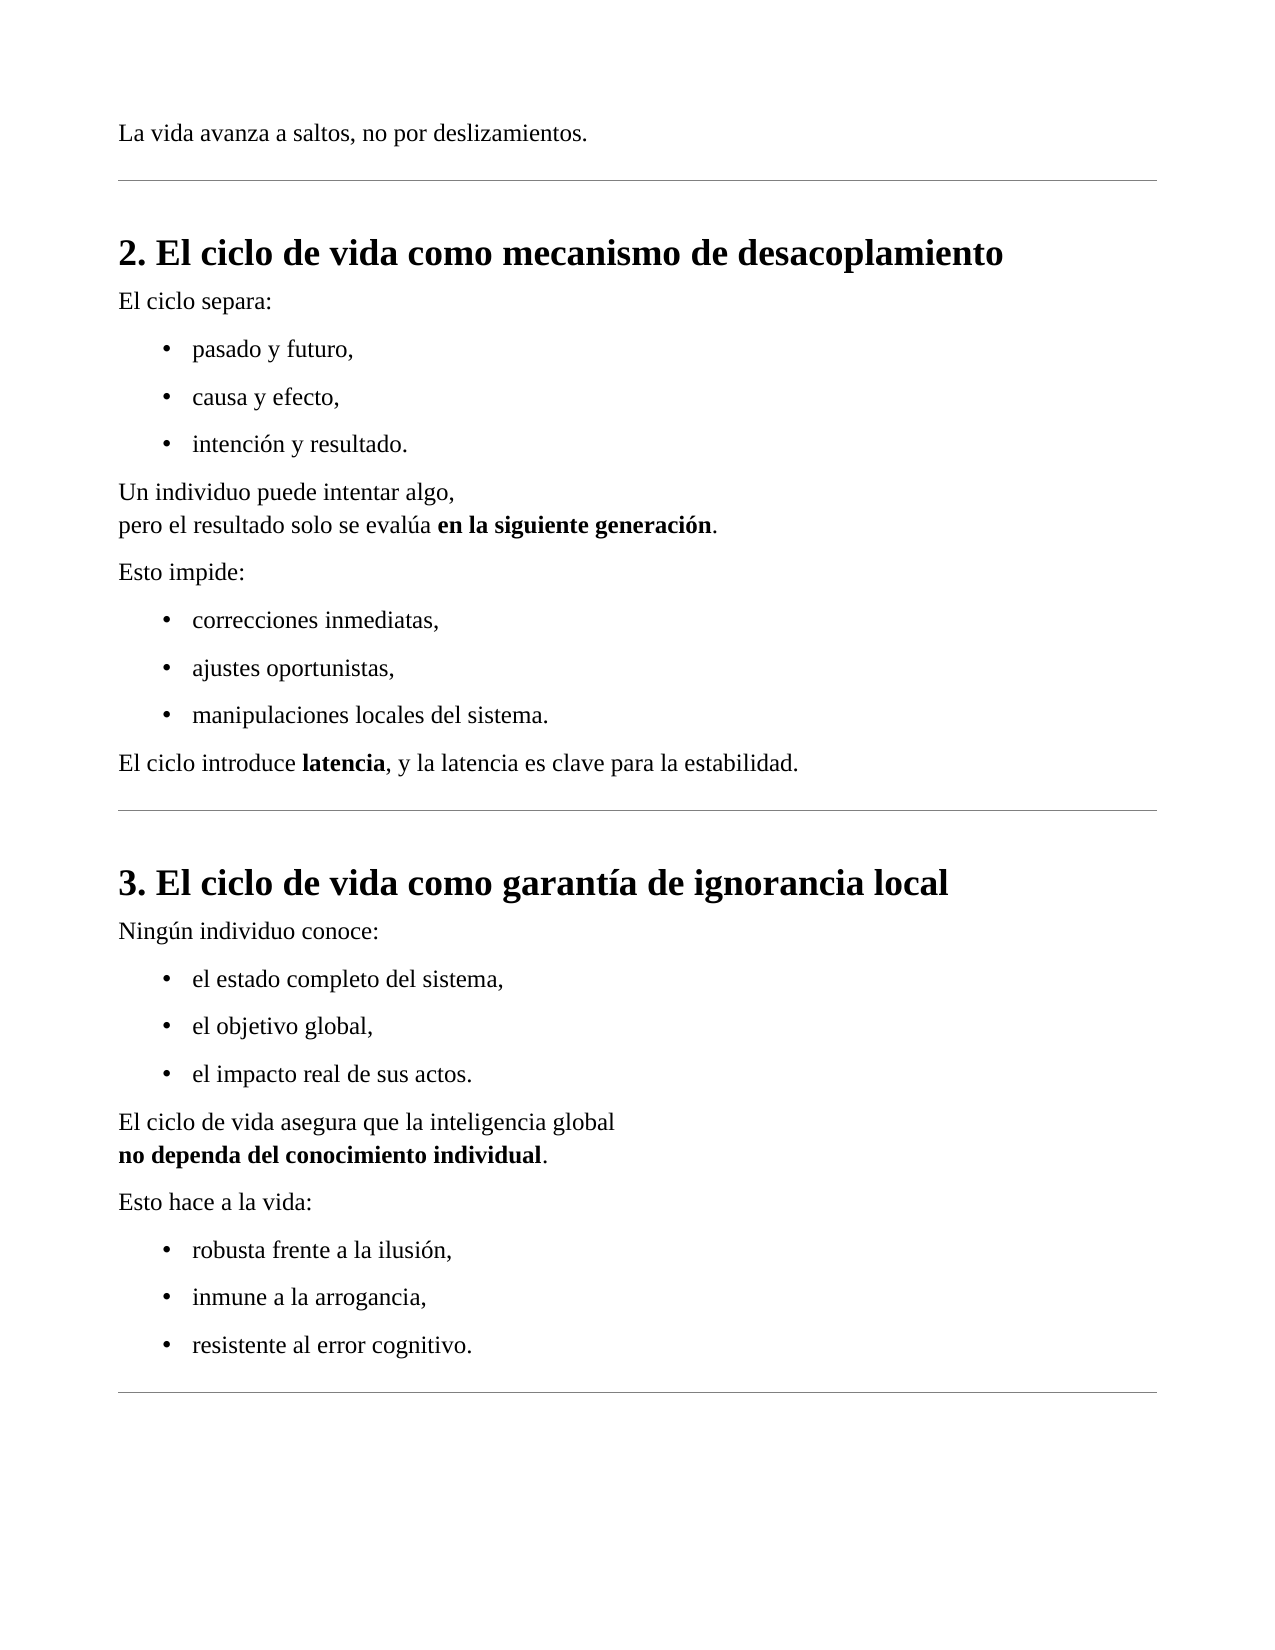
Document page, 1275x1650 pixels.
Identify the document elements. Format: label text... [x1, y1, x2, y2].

list robusta frente a la ilusión, [162, 1235, 1157, 1264]
text Ningún individuo conoce: [118, 916, 1157, 945]
text Un individuo puede intentar algo, pero el resultado solo se evalúa en la siguiente generación. [118, 477, 1157, 539]
text Esto hace a la vida: [118, 1187, 1157, 1216]
list causa y efecto, [162, 382, 1157, 410]
list ajustes oportunistas, [162, 653, 1157, 681]
text El ciclo de vida asegura que la inteligencia global no dependa del conocimiento individual. [118, 1107, 1157, 1168]
list intención y resultado. [162, 429, 1157, 458]
list pasado y futuro, [162, 334, 1157, 363]
list el objetivo global, [162, 1011, 1157, 1040]
text El ciclo introduce latencia, y la latencia es clave para la estabilidad. [118, 748, 1157, 777]
list manipulaciones locales del sistema. [162, 700, 1157, 729]
text Esto impide: [118, 557, 1157, 586]
list el estado completo del sistema, [162, 964, 1157, 993]
list el impacto real de sus actos. [162, 1059, 1157, 1088]
subtitle 2. El ciclo de vida como mecanismo de desacoplamiento [118, 231, 1157, 274]
text La vida avanza a saltos, no por deslizamientos. [118, 118, 1157, 147]
subtitle 3. El ciclo de vida como garantía de ignorancia local [118, 861, 1157, 904]
list inmune a la arrogancia, [162, 1282, 1157, 1311]
list resistente al error cognitivo. [162, 1330, 1157, 1359]
list correcciones inmediatas, [162, 605, 1157, 634]
text El ciclo separa: [118, 286, 1157, 315]
